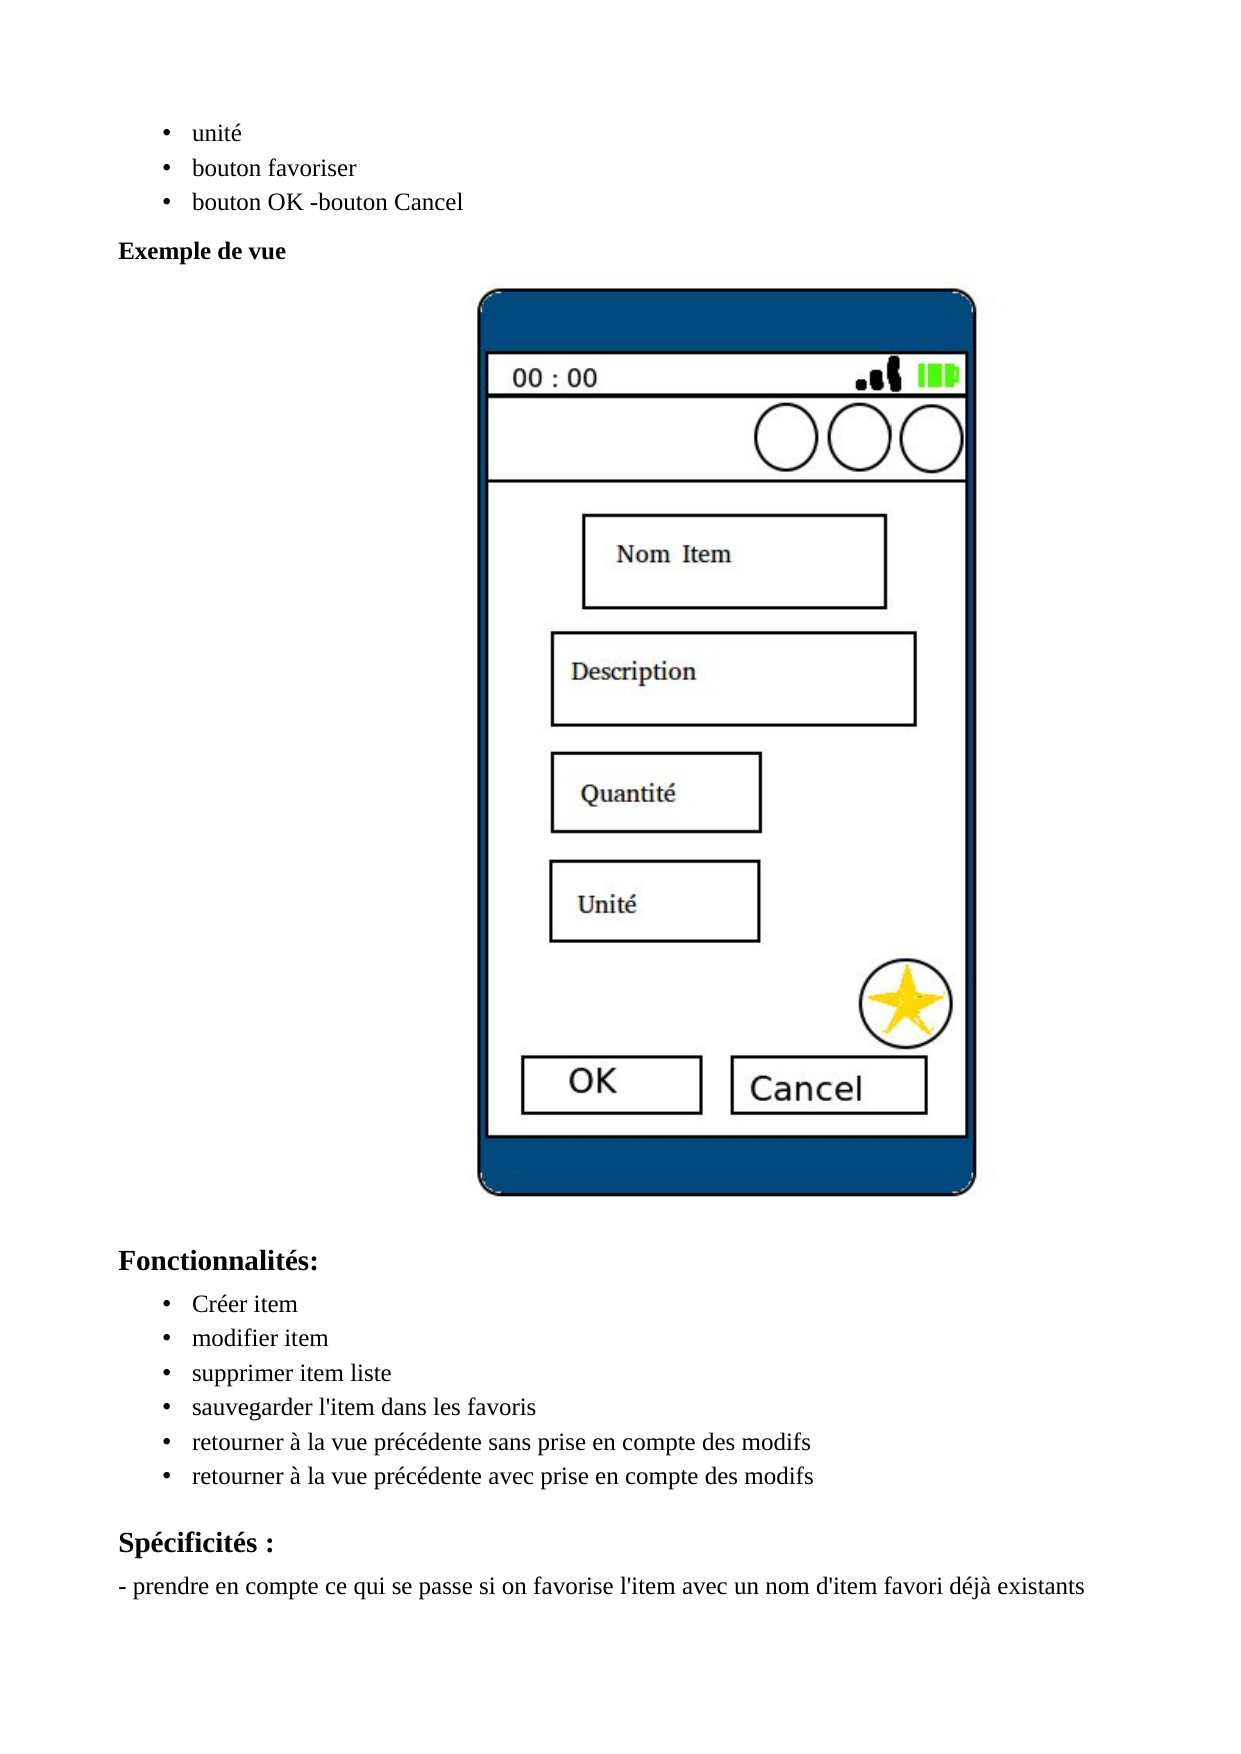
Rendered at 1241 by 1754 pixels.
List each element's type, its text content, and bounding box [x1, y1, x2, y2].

subtitle Fonctionnalités: [118, 1243, 1122, 1277]
text - prendre en compte ce qui se passe si on favorise l'item avec un nom d'item favori déjà existants [118, 1571, 1122, 1600]
list retourner à la vue précédente avec prise en compte des modifs [162, 1461, 1122, 1490]
list supprimer item liste [162, 1358, 1122, 1387]
list Créer item [162, 1289, 1122, 1318]
text Exemple de vue [118, 236, 1122, 270]
list modifier item [162, 1323, 1122, 1352]
list unité [162, 118, 1122, 147]
picture [118, 270, 1241, 1209]
list retourner à la vue précédente sans prise en compte des modifs [162, 1427, 1122, 1456]
list bouton favoriser [162, 153, 1122, 181]
list bouton OK -bouton Cancel [162, 187, 1122, 216]
subtitle Spécificités : [118, 1525, 1122, 1559]
list sauvegarder l'item dans les favoris [162, 1392, 1122, 1421]
